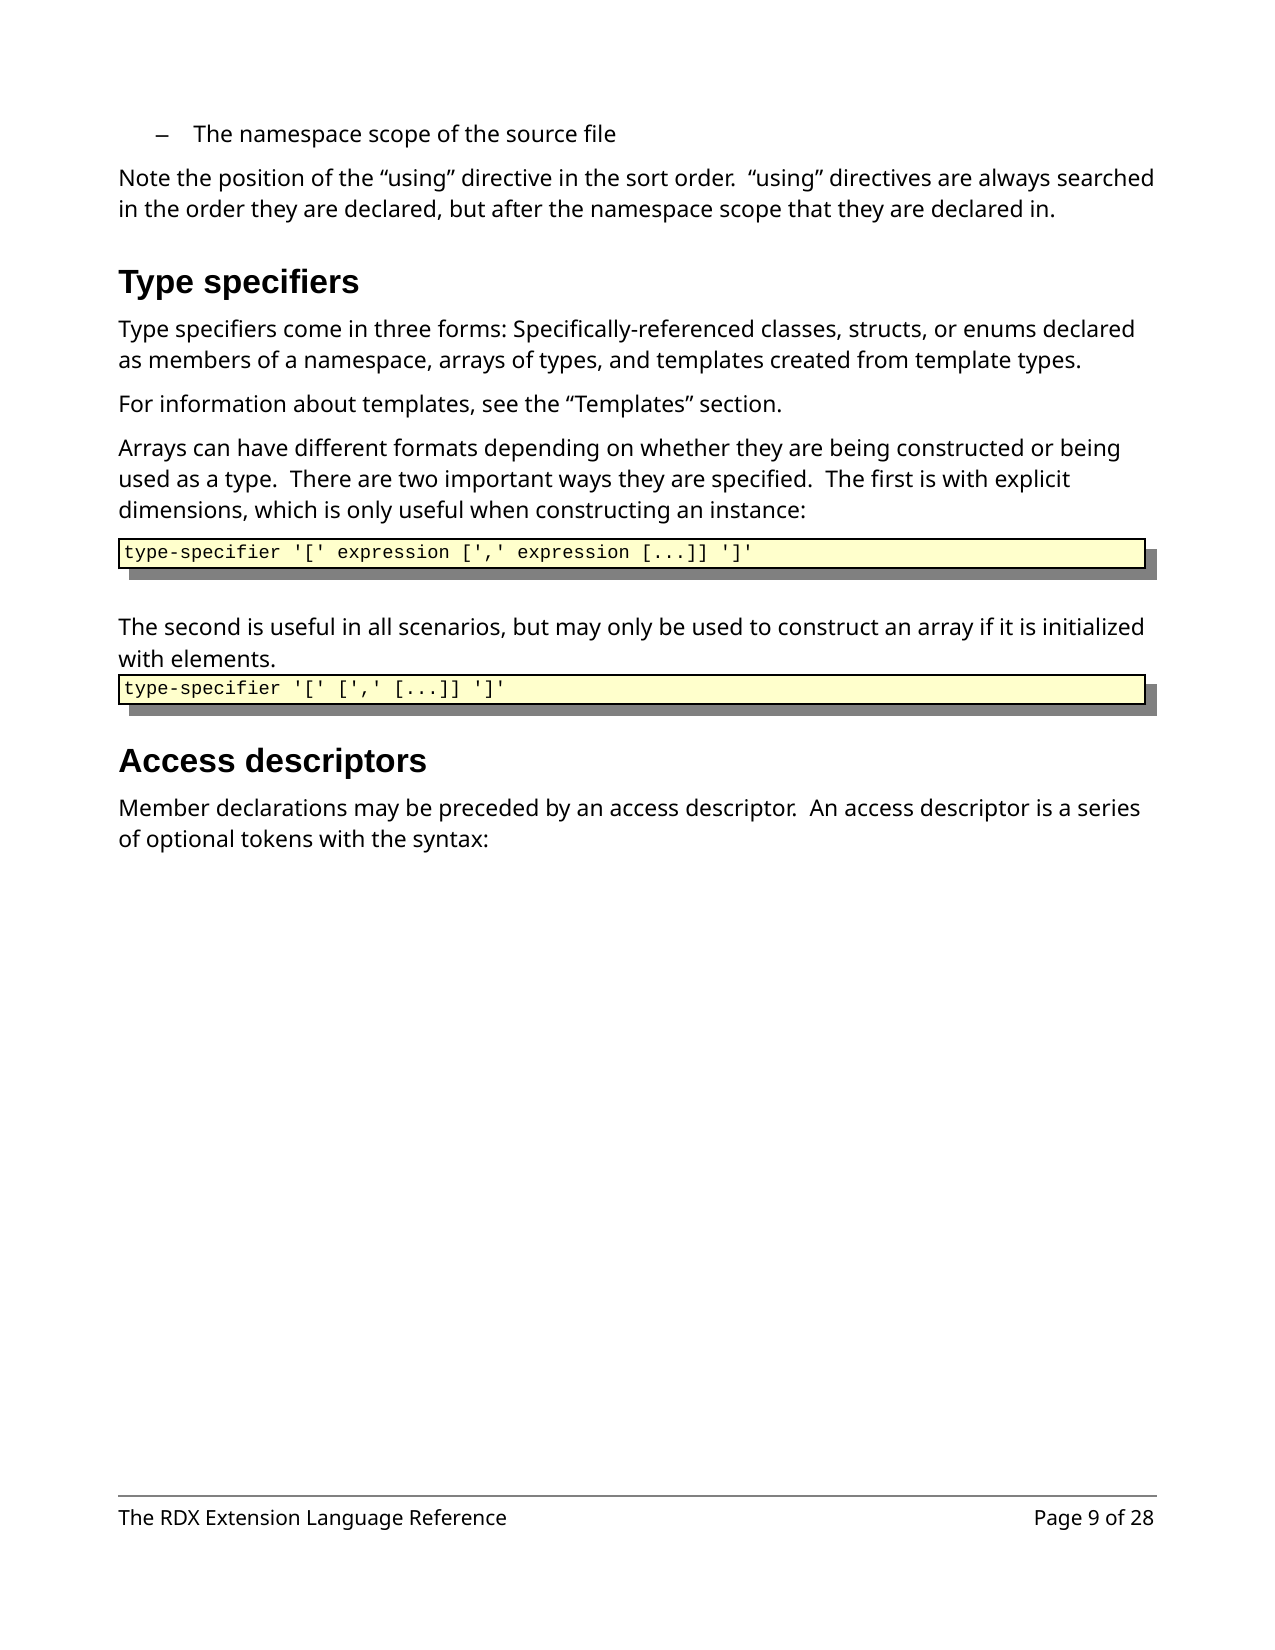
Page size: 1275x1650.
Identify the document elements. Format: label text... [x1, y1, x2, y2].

text For information about templates, see the “Templates” section. [118, 388, 1157, 419]
subtitle Type specifiers [118, 262, 1157, 301]
text type-specifier '[' expression [',' expression [...]] ']' [120, 540, 1144, 567]
list The namespace scope of the source file [156, 118, 1157, 149]
text Arrays can have different formats depending on whether they are being constructed or being used as a type. There are two important ways they are specified. The first is with explicit dimensions, which is only useful when constructing an instance: [118, 432, 1157, 526]
text type-specifier '[' [',' [...]] ']' [120, 676, 1144, 703]
subtitle Access descriptors [118, 741, 1157, 779]
text The second is useful in all scenarios, but may only be used to construct an array if it is initialized with elements. [118, 611, 1157, 674]
text Member declarations may be preceded by an access descriptor. An access descriptor is a series of optional tokens with the syntax: [118, 792, 1157, 854]
text Note the position of the “using” directive in the sort order. “using” directives are always searched in the order they are declared, but after the namespace scope that they are declared in. [118, 162, 1157, 224]
text Type specifiers come in three forms: Specifically-referenced classes, structs, or enums declared as members of a namespace, arrays of types, and templates created from template types. [118, 313, 1157, 376]
